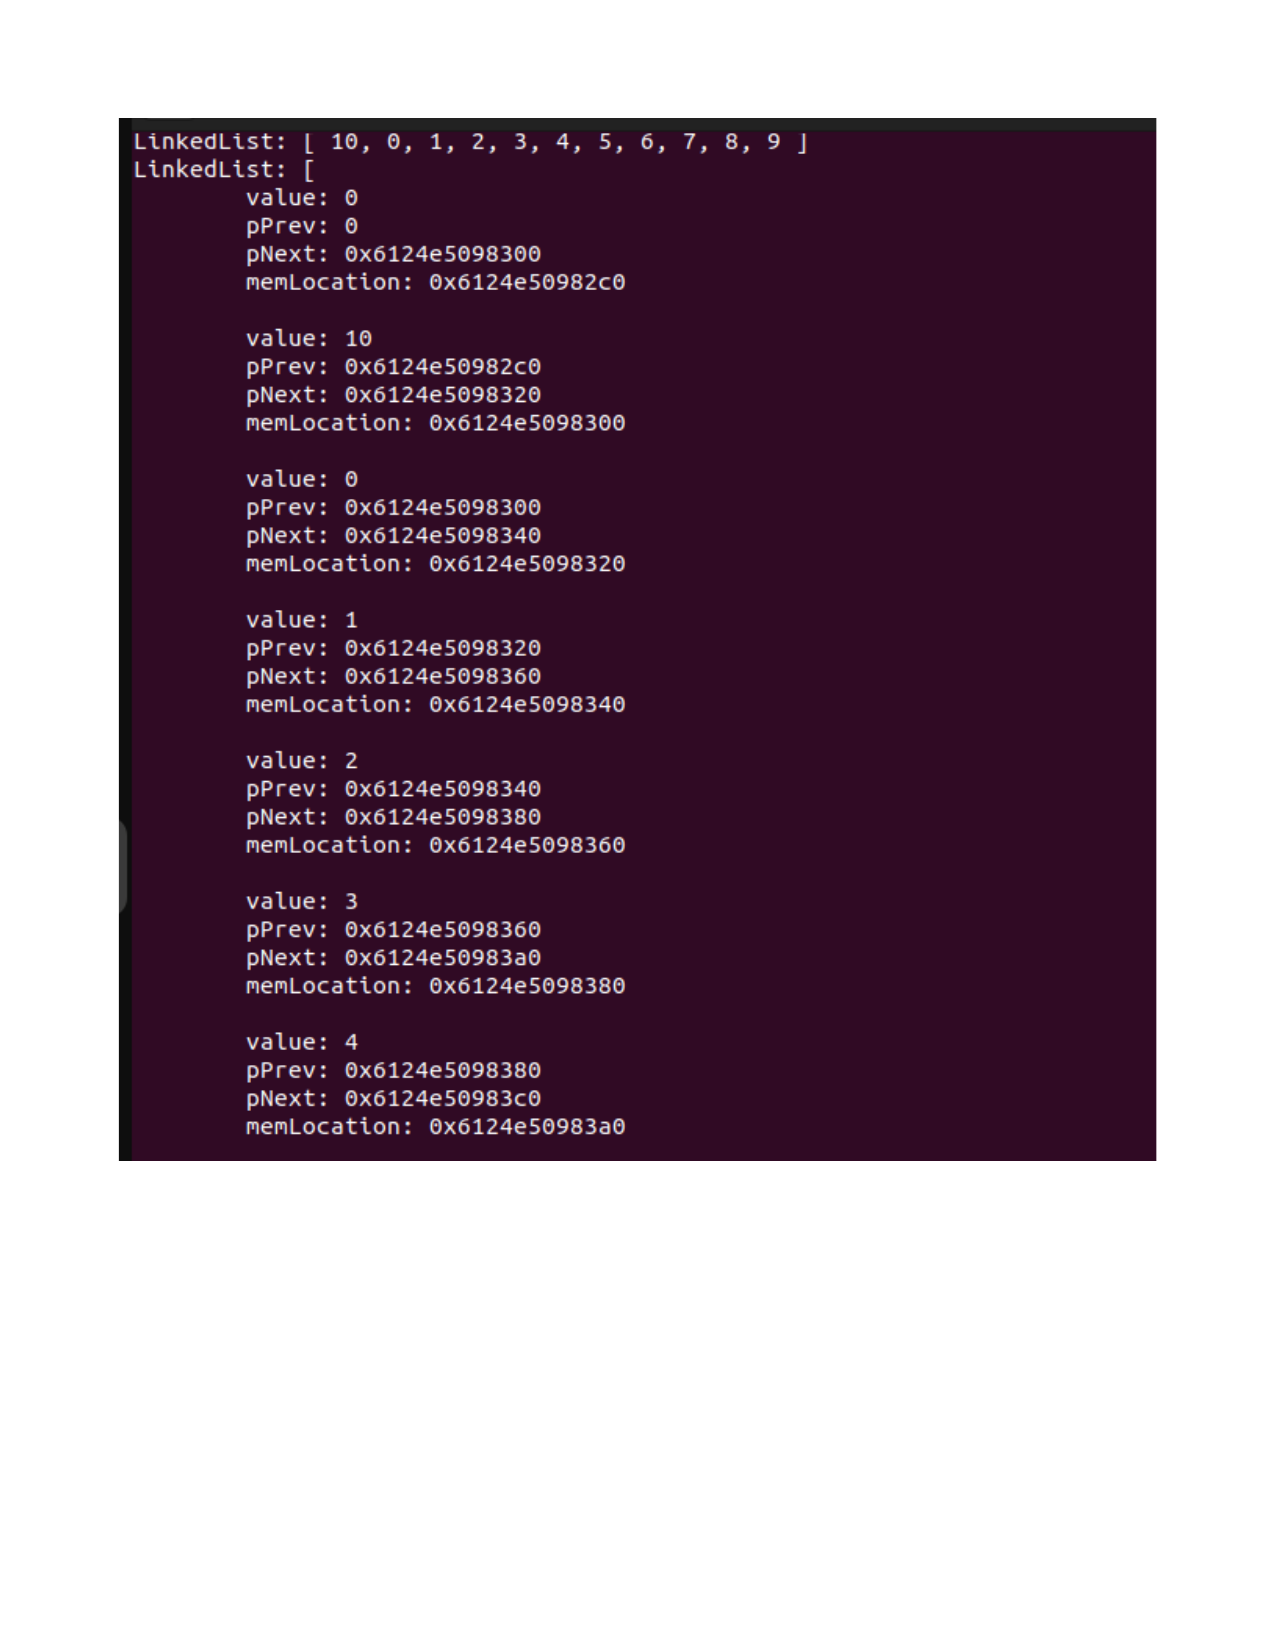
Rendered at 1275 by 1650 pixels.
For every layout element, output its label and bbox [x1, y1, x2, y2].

picture [118, 118, 1157, 1161]
